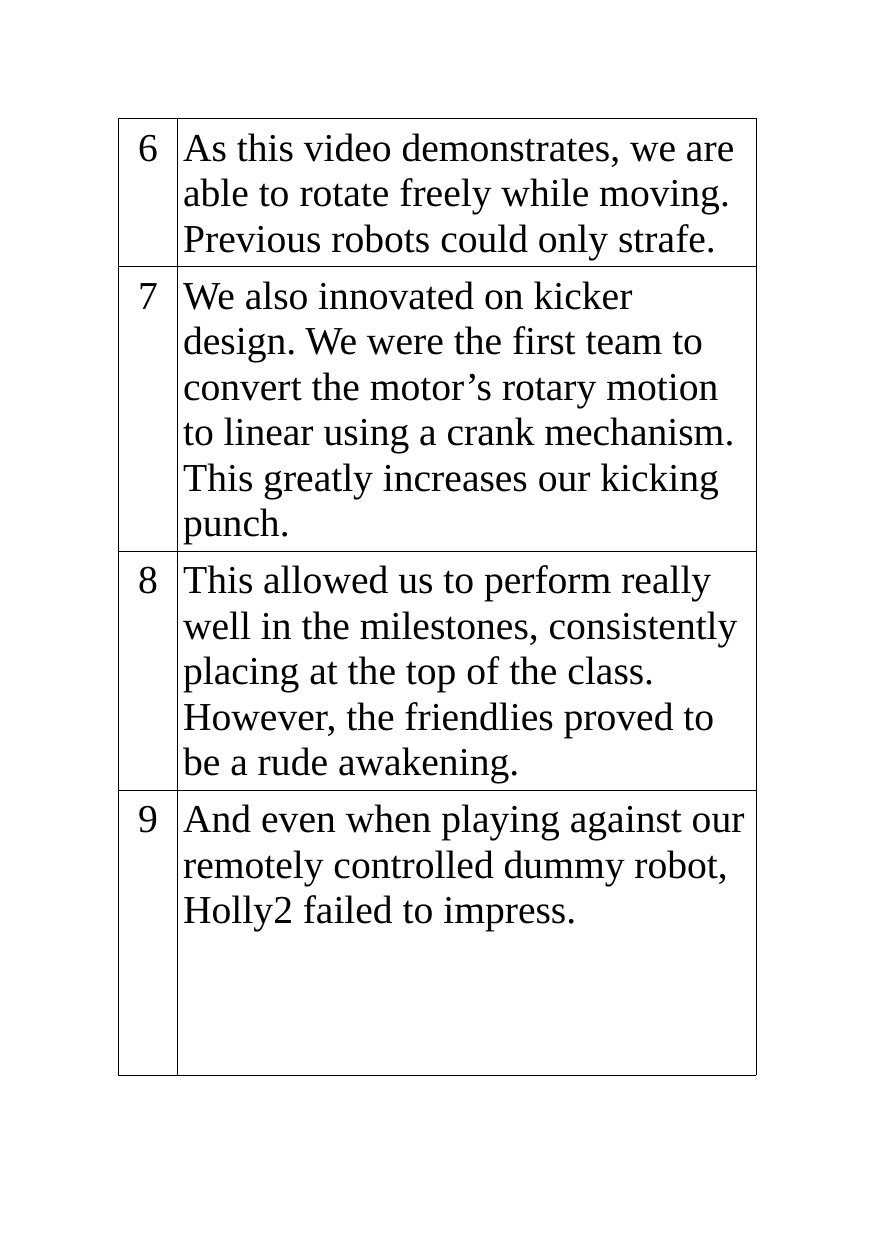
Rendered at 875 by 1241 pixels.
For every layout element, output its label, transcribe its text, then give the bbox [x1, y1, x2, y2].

table_cell 8 [119, 552, 177, 790]
table_cell As this video demonstrates, we are able to rotate freely while moving. Previous robots could only strafe. [178, 119, 756, 266]
table_cell We also innovated on kicker design. We were the first team to convert the motor’s rotary motion to linear using a crank mechanism. This greatly increases our kicking punch. [178, 267, 756, 551]
table_cell And even when playing against our remotely controlled dummy robot, Holly2 failed to impress. [178, 791, 756, 1075]
table_cell 9 [119, 791, 177, 1075]
table_cell This allowed us to perform really well in the milestones, consistently placing at the top of the class. However, the friendlies proved to be a rude awakening. [178, 552, 756, 790]
table_cell 6 [119, 119, 177, 266]
table_cell 7 [119, 267, 177, 551]
